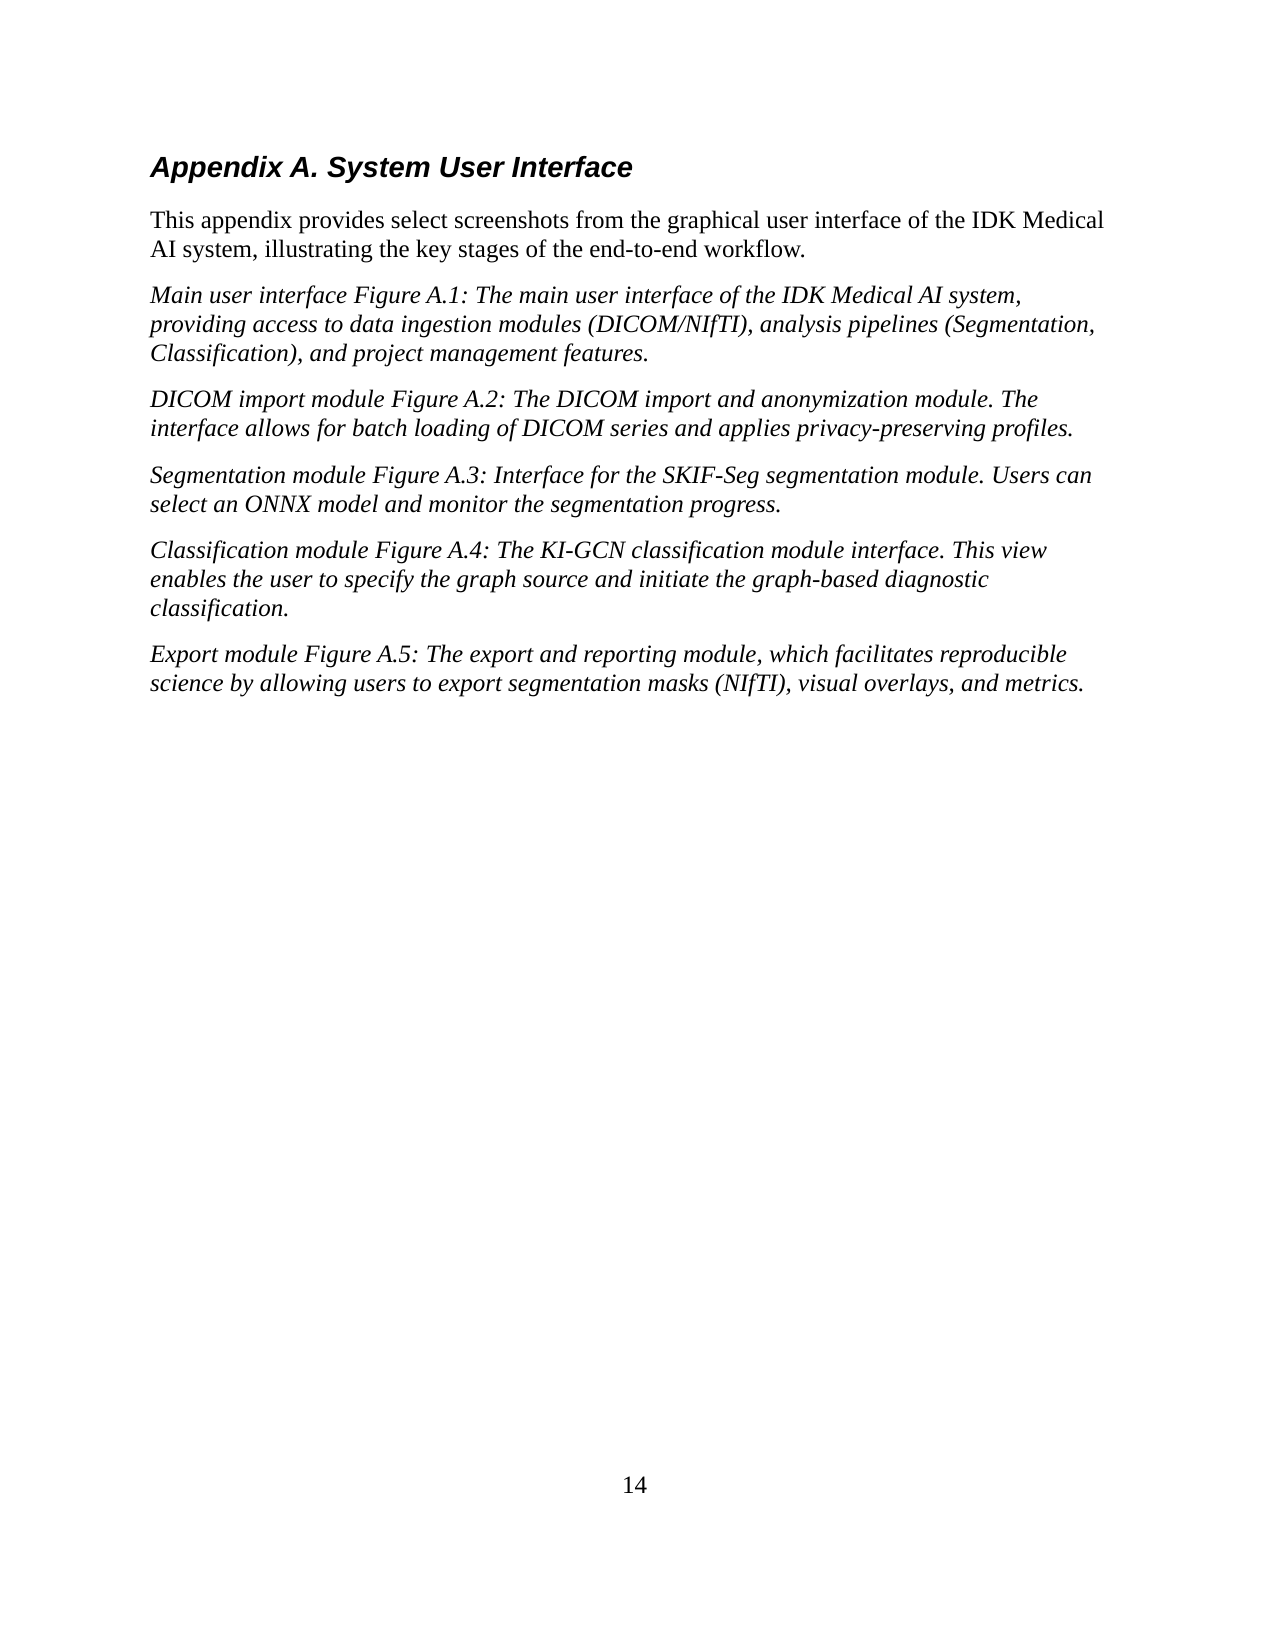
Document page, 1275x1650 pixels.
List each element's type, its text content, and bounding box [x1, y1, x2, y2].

text This appendix provides select screenshots from the graphical user interface of the IDK Medical AI system, illustrating the key stages of the end-to-end workflow. [150, 205, 1125, 262]
text Segmentation module Figure A.3: Interface for the SKIF-Seg segmentation module. Users can select an ONNX model and monitor the segmentation progress. [150, 460, 1125, 517]
text Main user interface Figure A.1: The main user interface of the IDK Medical AI system, providing access to data ingestion modules (DICOM/NIfTI), analysis pipelines (Segmentation, Classification), and project management features. [150, 280, 1125, 367]
text DICOM import module Figure A.2: The DICOM import and anonymization module. The interface allows for batch loading of DICOM series and applies privacy-preserving profiles. [150, 384, 1125, 442]
text Classification module Figure A.4: The KI-GCN classification module interface. This view enables the user to specify the graph source and initiate the graph-based diagnostic classification. [150, 535, 1125, 622]
text Export module Figure A.5: The export and reporting module, which facilitates reproducible science by allowing users to export segmentation masks (NIfTI), visual overlays, and metrics. [150, 639, 1125, 697]
subtitle Appendix A. System User Interface [150, 150, 1125, 183]
